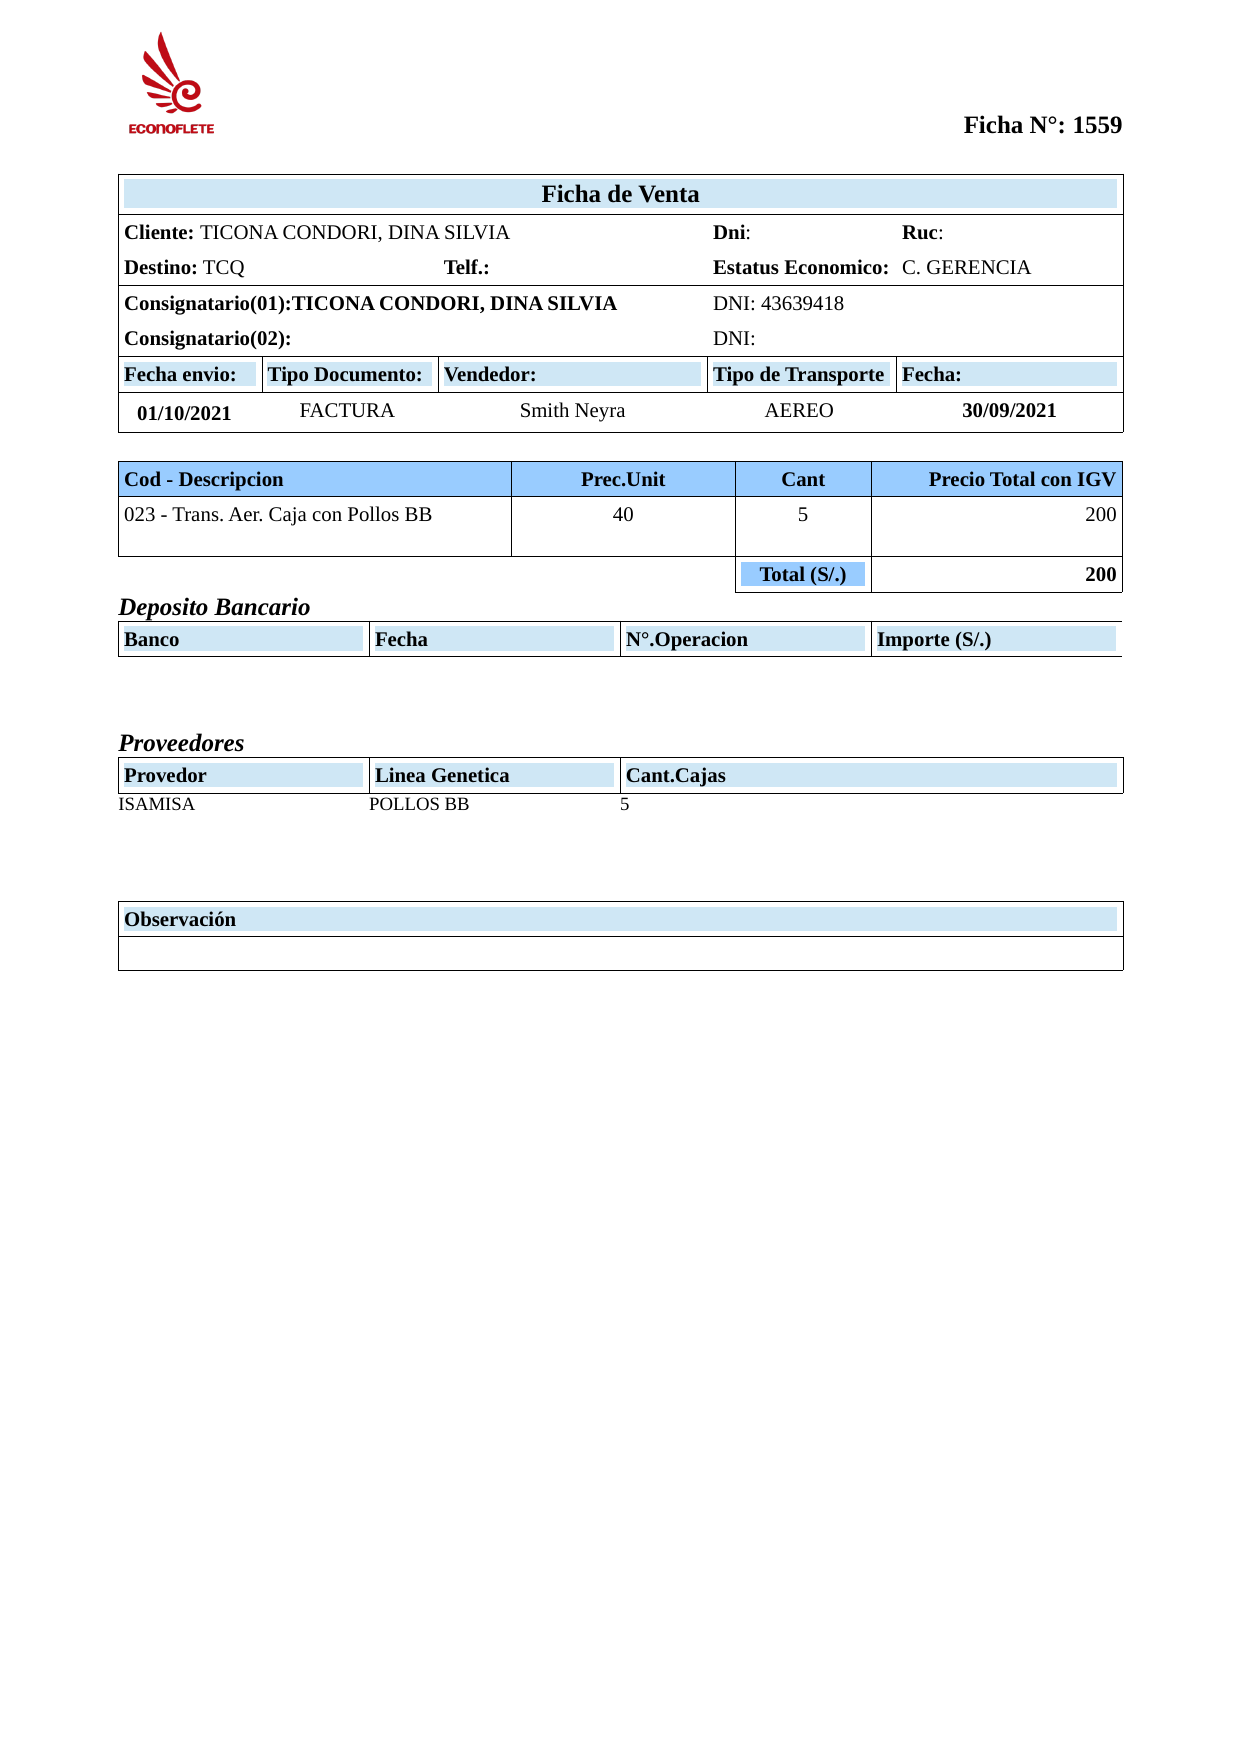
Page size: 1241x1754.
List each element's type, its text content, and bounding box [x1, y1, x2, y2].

table_cell 023 - Trans. Aer. Caja con Pollos BB [119, 497, 511, 556]
table_cell 5 [620, 794, 1123, 814]
table_cell 01/10/2021 [119, 393, 262, 432]
table_cell Total (S/.) [736, 557, 871, 592]
table_cell [620, 879, 1123, 901]
table_cell [118, 680, 369, 704]
table_cell Tipo de Transporte [708, 357, 896, 392]
text Deposito Bancario [118, 592, 1122, 621]
table_cell 200 [872, 497, 1122, 556]
table_cell [369, 705, 620, 728]
table_cell POLLOS BB [369, 794, 620, 814]
table_cell 5 [736, 497, 871, 556]
table_cell 40 [512, 497, 735, 556]
table_cell [871, 680, 1122, 704]
table_cell [620, 815, 1123, 836]
table_cell Consignatario(02): [119, 321, 707, 356]
table_cell ISAMISA [118, 794, 369, 814]
table_cell DNI: [707, 321, 1123, 356]
table_cell [871, 657, 1122, 680]
table_cell Fecha envio: [119, 357, 262, 392]
table_cell Consignatario(01):TICONA CONDORI, DINA SILVIA [119, 286, 707, 321]
table_header Banco [119, 622, 369, 656]
table_cell 200 [872, 557, 1122, 592]
table_cell Estatus Economico: [707, 249, 896, 285]
table_cell [369, 836, 620, 858]
table_cell [620, 705, 871, 728]
table_cell Tipo Documento: [263, 357, 438, 392]
table_cell [369, 858, 620, 879]
table_header Linea Genetica [370, 758, 620, 793]
table_header Fecha [370, 622, 620, 656]
table_cell [118, 879, 369, 901]
table_cell Cliente: TICONA CONDORI, DINA SILVIA [119, 215, 707, 249]
table_cell 30/09/2021 [896, 393, 1123, 432]
table_cell [369, 815, 620, 836]
table_cell Smith Neyra [438, 393, 707, 432]
table_cell [118, 858, 369, 879]
table_cell [620, 657, 871, 680]
table_cell Fecha: [897, 357, 1123, 392]
table_cell FACTURA [262, 393, 438, 432]
table_cell [620, 680, 871, 704]
table_cell Dni: [707, 215, 896, 249]
table_cell Telf.: [438, 249, 707, 285]
table_cell [369, 657, 620, 680]
table_header Provedor [119, 758, 369, 793]
text Proveedores [118, 728, 1122, 757]
table_cell [118, 705, 369, 728]
table_cell [620, 836, 1123, 858]
table_header Importe (S/.) [872, 622, 1122, 656]
picture [118, 31, 225, 134]
table_cell [118, 557, 511, 592]
table_cell C. GERENCIA [896, 249, 1123, 285]
table_cell Vendedor: [439, 357, 707, 392]
table_cell Destino: TCQ [119, 249, 438, 285]
table_cell [369, 879, 620, 901]
table_cell Ruc: [896, 215, 1123, 249]
table_header Cant.Cajas [621, 758, 1123, 793]
table_cell [118, 815, 369, 836]
table_cell [118, 836, 369, 858]
table_cell [118, 657, 369, 680]
table_header Cant [736, 462, 871, 496]
table_header Ficha de Venta [119, 175, 1123, 214]
table_cell AEREO [707, 393, 896, 432]
table_header Prec.Unit [512, 462, 735, 496]
table_cell [871, 705, 1122, 728]
table_cell [620, 858, 1123, 879]
table_header Precio Total con IGV [872, 462, 1122, 496]
table_header Cod - Descripcion [119, 462, 511, 496]
table_cell DNI: 43639418 [707, 286, 1123, 321]
table_cell [369, 680, 620, 704]
table_header N°.Operacion [621, 622, 871, 656]
table_cell [511, 557, 735, 592]
table_header Observación [119, 902, 1123, 936]
table_cell [119, 937, 1123, 969]
